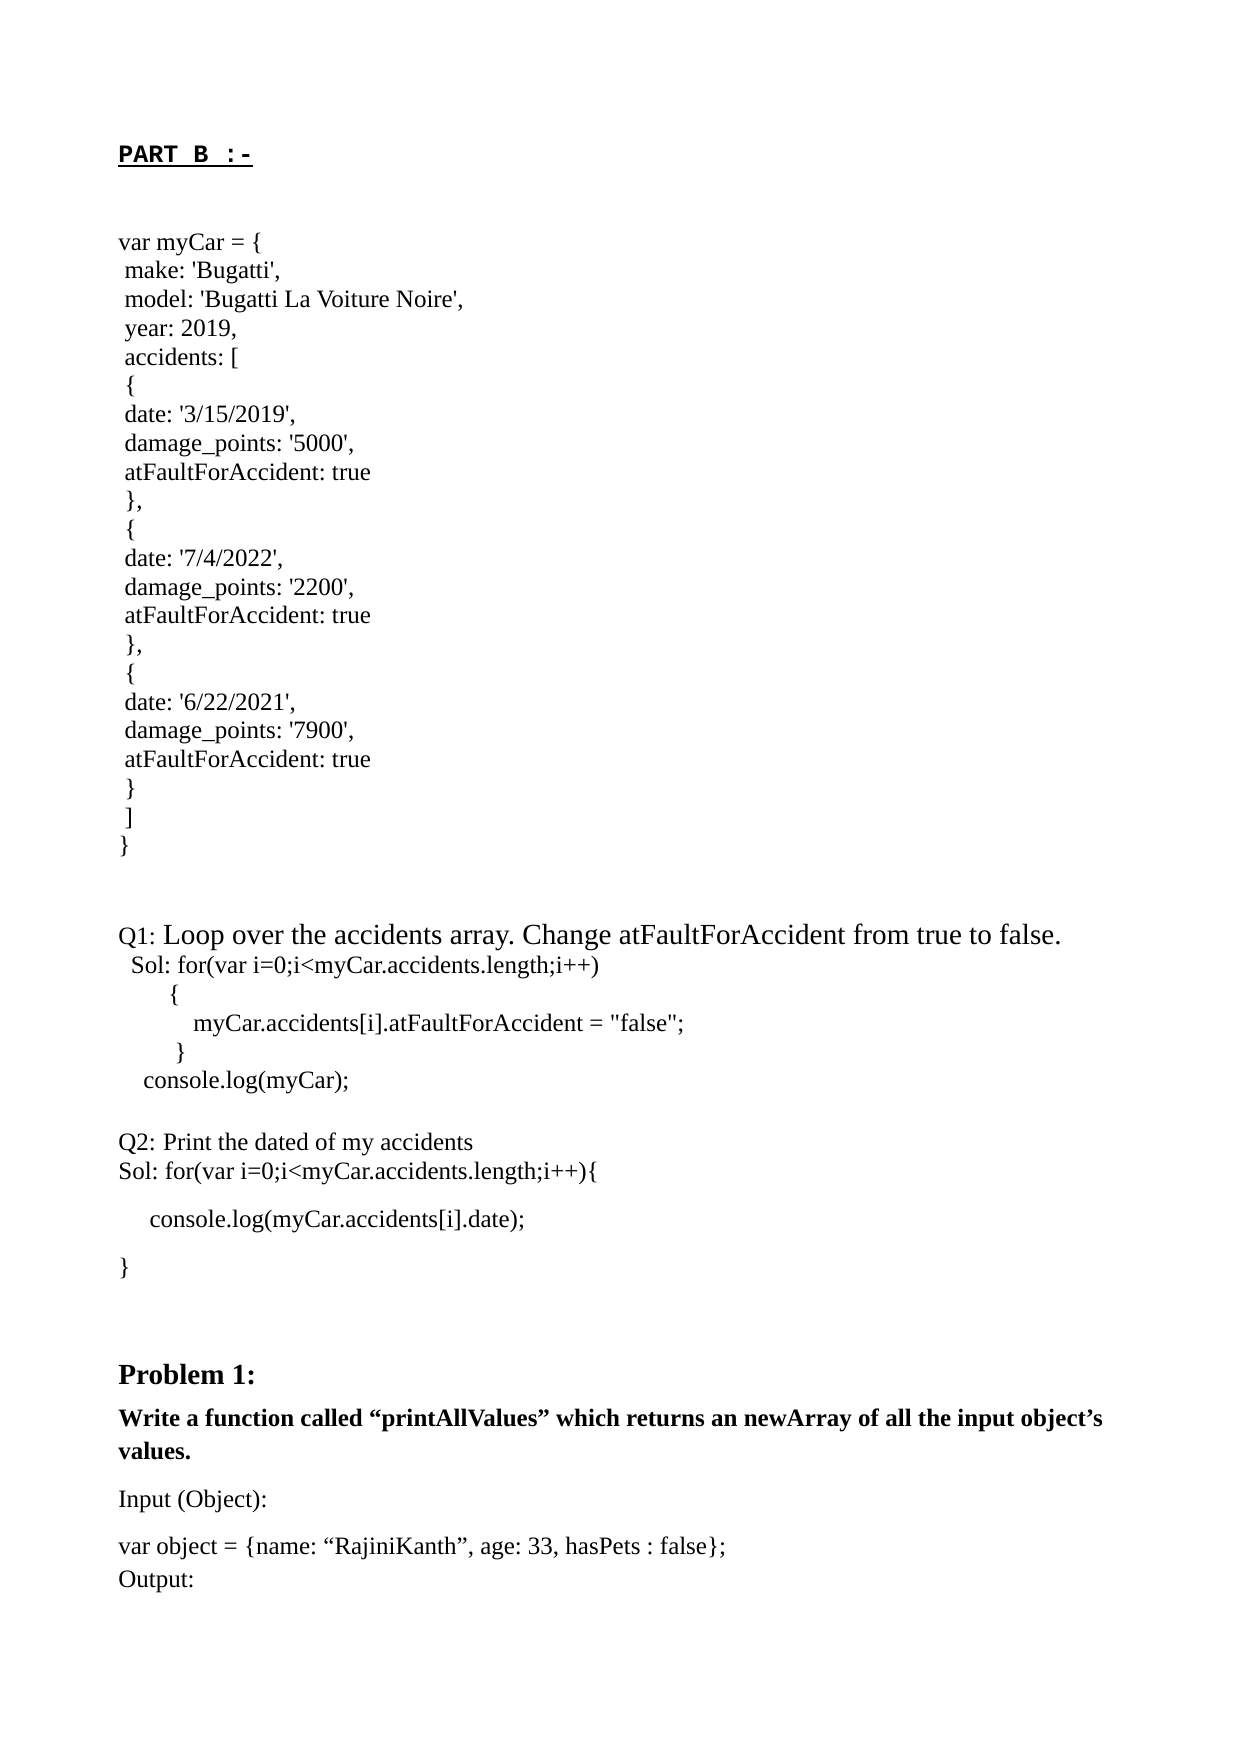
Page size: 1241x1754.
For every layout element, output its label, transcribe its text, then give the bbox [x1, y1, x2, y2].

text date: '7/4/2022', [118, 543, 1122, 572]
text date: '3/15/2019', [118, 399, 1122, 428]
text Q1: Loop over the accidents array. Change atFaultForAccident from true to false. [118, 917, 1122, 950]
text year: 2019, [118, 313, 1122, 342]
text atFaultForAccident: true [118, 744, 1122, 773]
text damage_points: '5000', [118, 428, 1122, 457]
text accidents: [ [118, 342, 1122, 371]
text atFaultForAccident: true [118, 601, 1122, 629]
text } [118, 1037, 1122, 1065]
text Q2: Print the dated of my accidents [118, 1123, 1122, 1156]
text damage_points: '2200', [118, 572, 1122, 601]
text console.log(myCar.accidents[i].date); [118, 1204, 1122, 1233]
text date: '6/22/2021', [118, 687, 1122, 716]
text Write a function called “printAllValues” which returns an newArray of all the input object’s values. [118, 1403, 1122, 1465]
text { [118, 371, 1122, 399]
text PART B :- [118, 142, 1122, 170]
subtitle Problem 1: [118, 1357, 1122, 1391]
text make: 'Bugatti', [118, 256, 1122, 284]
text console.log(myCar); [118, 1065, 1122, 1094]
text damage_points: '7900', [118, 716, 1122, 744]
text } [118, 1252, 1122, 1313]
text Sol: for(var i=0;i<myCar.accidents.length;i++) [118, 950, 1122, 979]
text myCar.accidents[i].atFaultForAccident = "false"; [118, 1008, 1122, 1037]
text ] [118, 802, 1122, 831]
text }, [118, 486, 1122, 514]
text var myCar = { [118, 227, 1122, 256]
text { [118, 979, 1122, 1008]
text var object = {name: “RajiniKanth”, age: 33, hasPets : false}; Output: [118, 1531, 1122, 1593]
text }, [118, 629, 1122, 658]
text { [118, 514, 1122, 543]
text model: 'Bugatti La Voiture Noire', [118, 284, 1122, 313]
text Sol: for(var i=0;i<myCar.accidents.length;i++){ [118, 1156, 1122, 1185]
text } [118, 831, 1122, 859]
text } [118, 773, 1122, 802]
text { [118, 658, 1122, 687]
text atFaultForAccident: true [118, 457, 1122, 486]
text Input (Object): [118, 1484, 1122, 1513]
